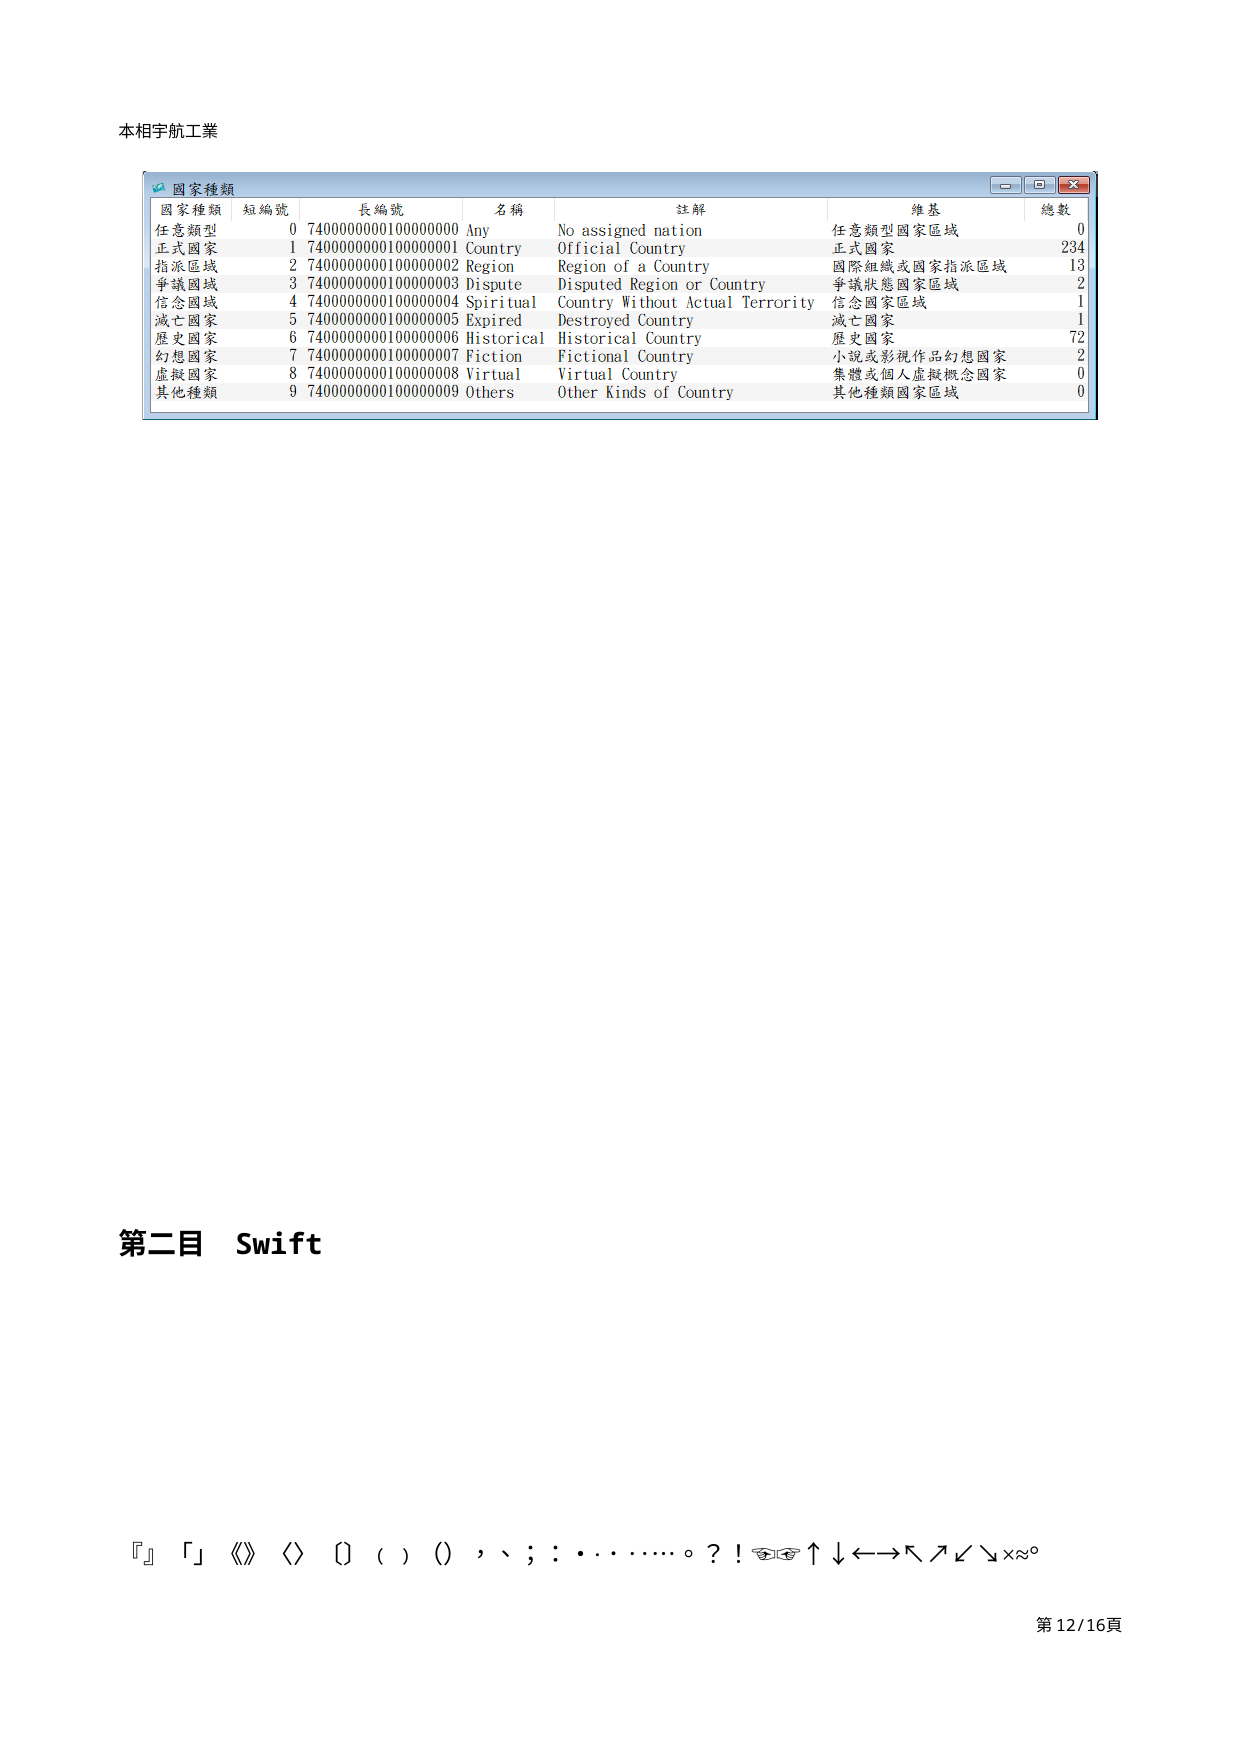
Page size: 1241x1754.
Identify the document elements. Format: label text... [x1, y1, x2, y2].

subtitle 第二目 Swift [118, 1220, 1122, 1263]
text 『』「」《》〈〉〔〕﹙﹚（），、；：‧·．‥…。？！☜☞↑↓←→↖↗↙↘×≈° [118, 1534, 1122, 1570]
picture [142, 171, 1098, 420]
